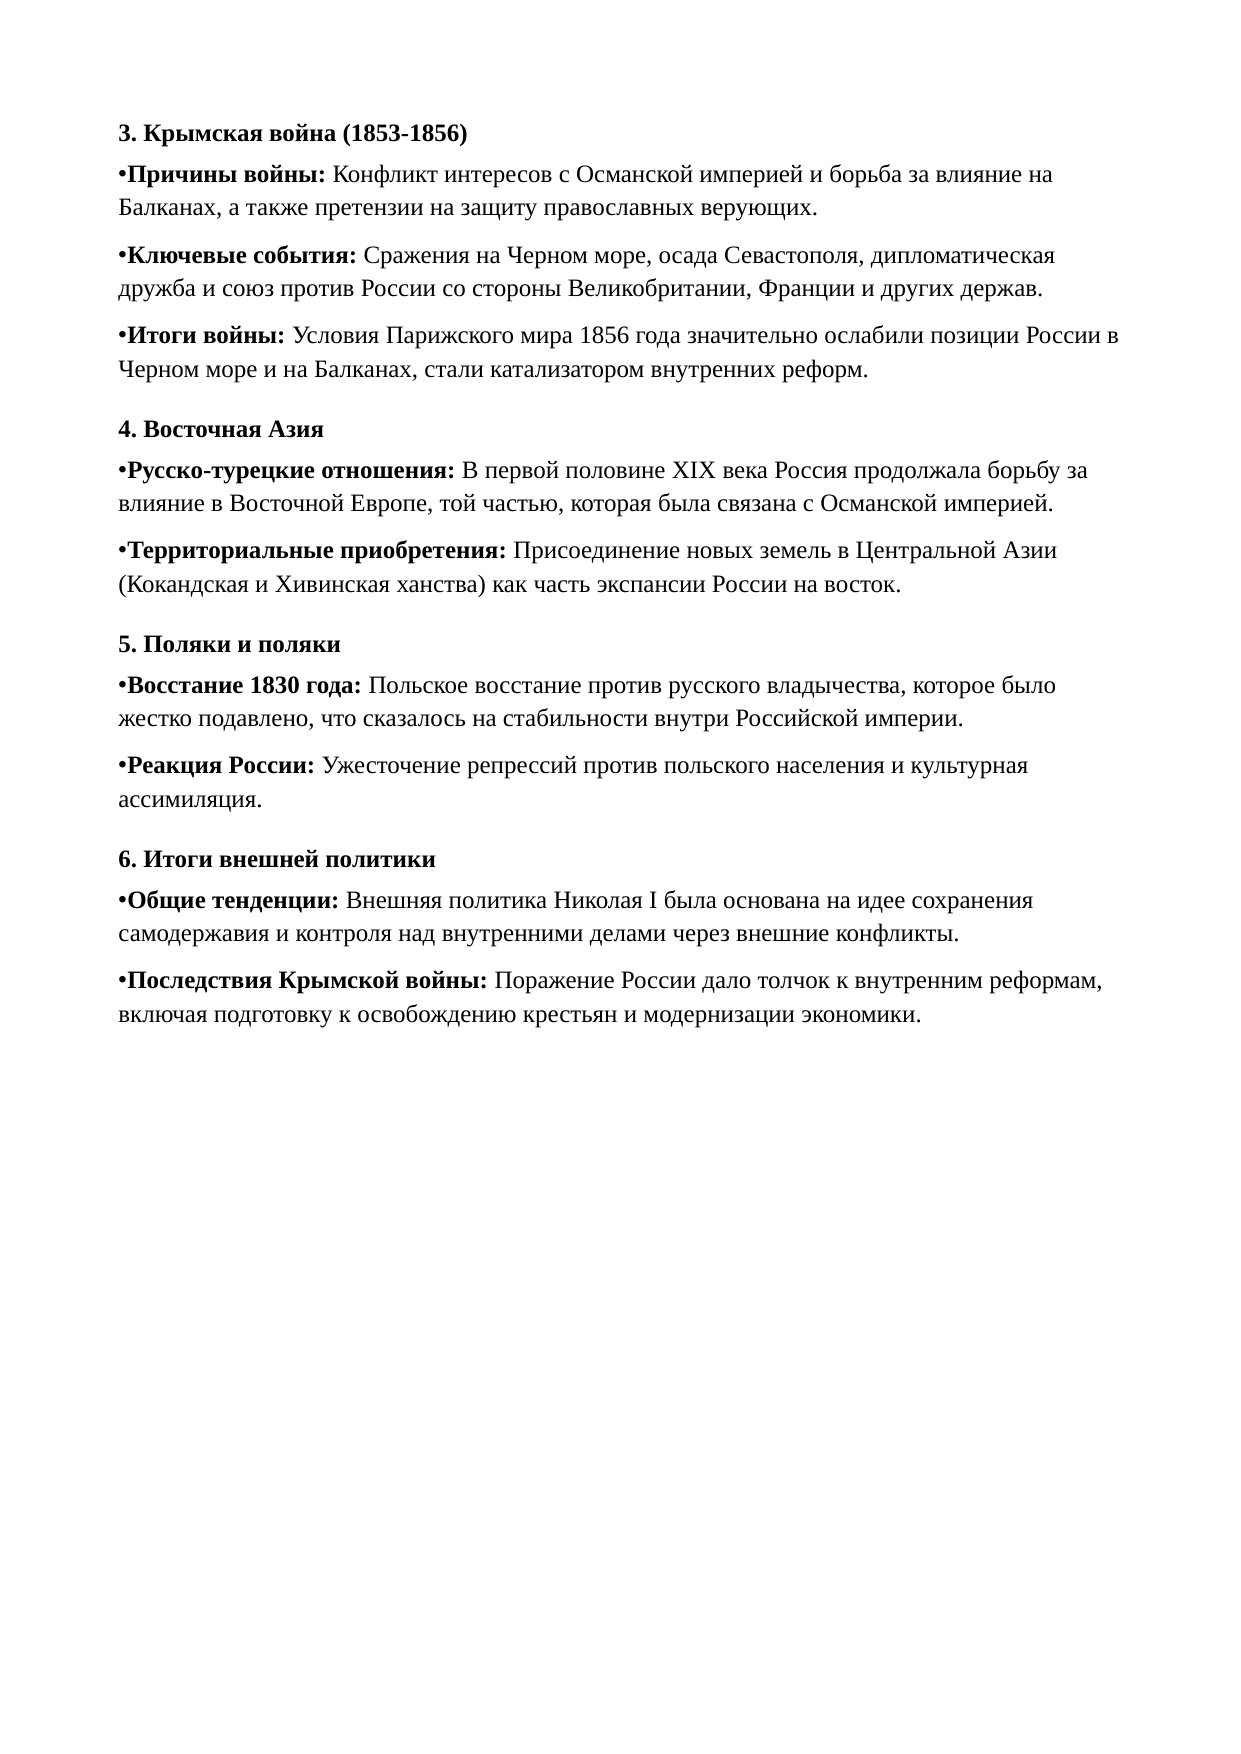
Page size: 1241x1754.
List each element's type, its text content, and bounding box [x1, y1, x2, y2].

list Последствия Крымской войны: Поражение России дало толчок к внутренним реформам, включая подготовку к освобождению крестьян и модернизации экономики. [118, 966, 1122, 1027]
list Ключевые события: Сражения на Черном море, осада Севастополя, дипломатическая дружба и союз против России со стороны Великобритании, Франции и других держав. [118, 240, 1122, 302]
list Реакция России: Ужесточение репрессий против польского населения и культурная ассимиляция. [118, 751, 1122, 812]
subtitle 5. Поляки и поляки [118, 629, 1122, 657]
list Территориальные приобретения: Присоединение новых земель в Центральной Азии (Кокандская и Хивинская ханства) как часть экспансии России на восток. [118, 536, 1122, 597]
subtitle 6. Итоги внешней политики [118, 844, 1122, 872]
list Итоги войны: Условия Парижского мира 1856 года значительно ослабили позиции России в Черном море и на Балканах, стали катализатором внутренних реформ. [118, 321, 1122, 382]
list Общие тенденции: Внешняя политика Николая I была основана на идее сохранения самодержавия и контроля над внутренними делами через внешние конфликты. [118, 885, 1122, 947]
subtitle 3. Крымская война (1853-1856) [118, 118, 1122, 147]
list Восстание 1830 года: Польское восстание против русского владычества, которое было жестко подавлено, что сказалось на стабильности внутри Российской империи. [118, 670, 1122, 732]
list Русско-турецкие отношения: В первой половине XIX века Россия продолжала борьбу за влияние в Восточной Европе, той частью, которая была связана с Османской империей. [118, 455, 1122, 517]
subtitle 4. Восточная Азия [118, 414, 1122, 442]
list Причины войны: Конфликт интересов с Османской империей и борьба за влияние на Балканах, а также претензии на защиту православных верующих. [118, 159, 1122, 221]
